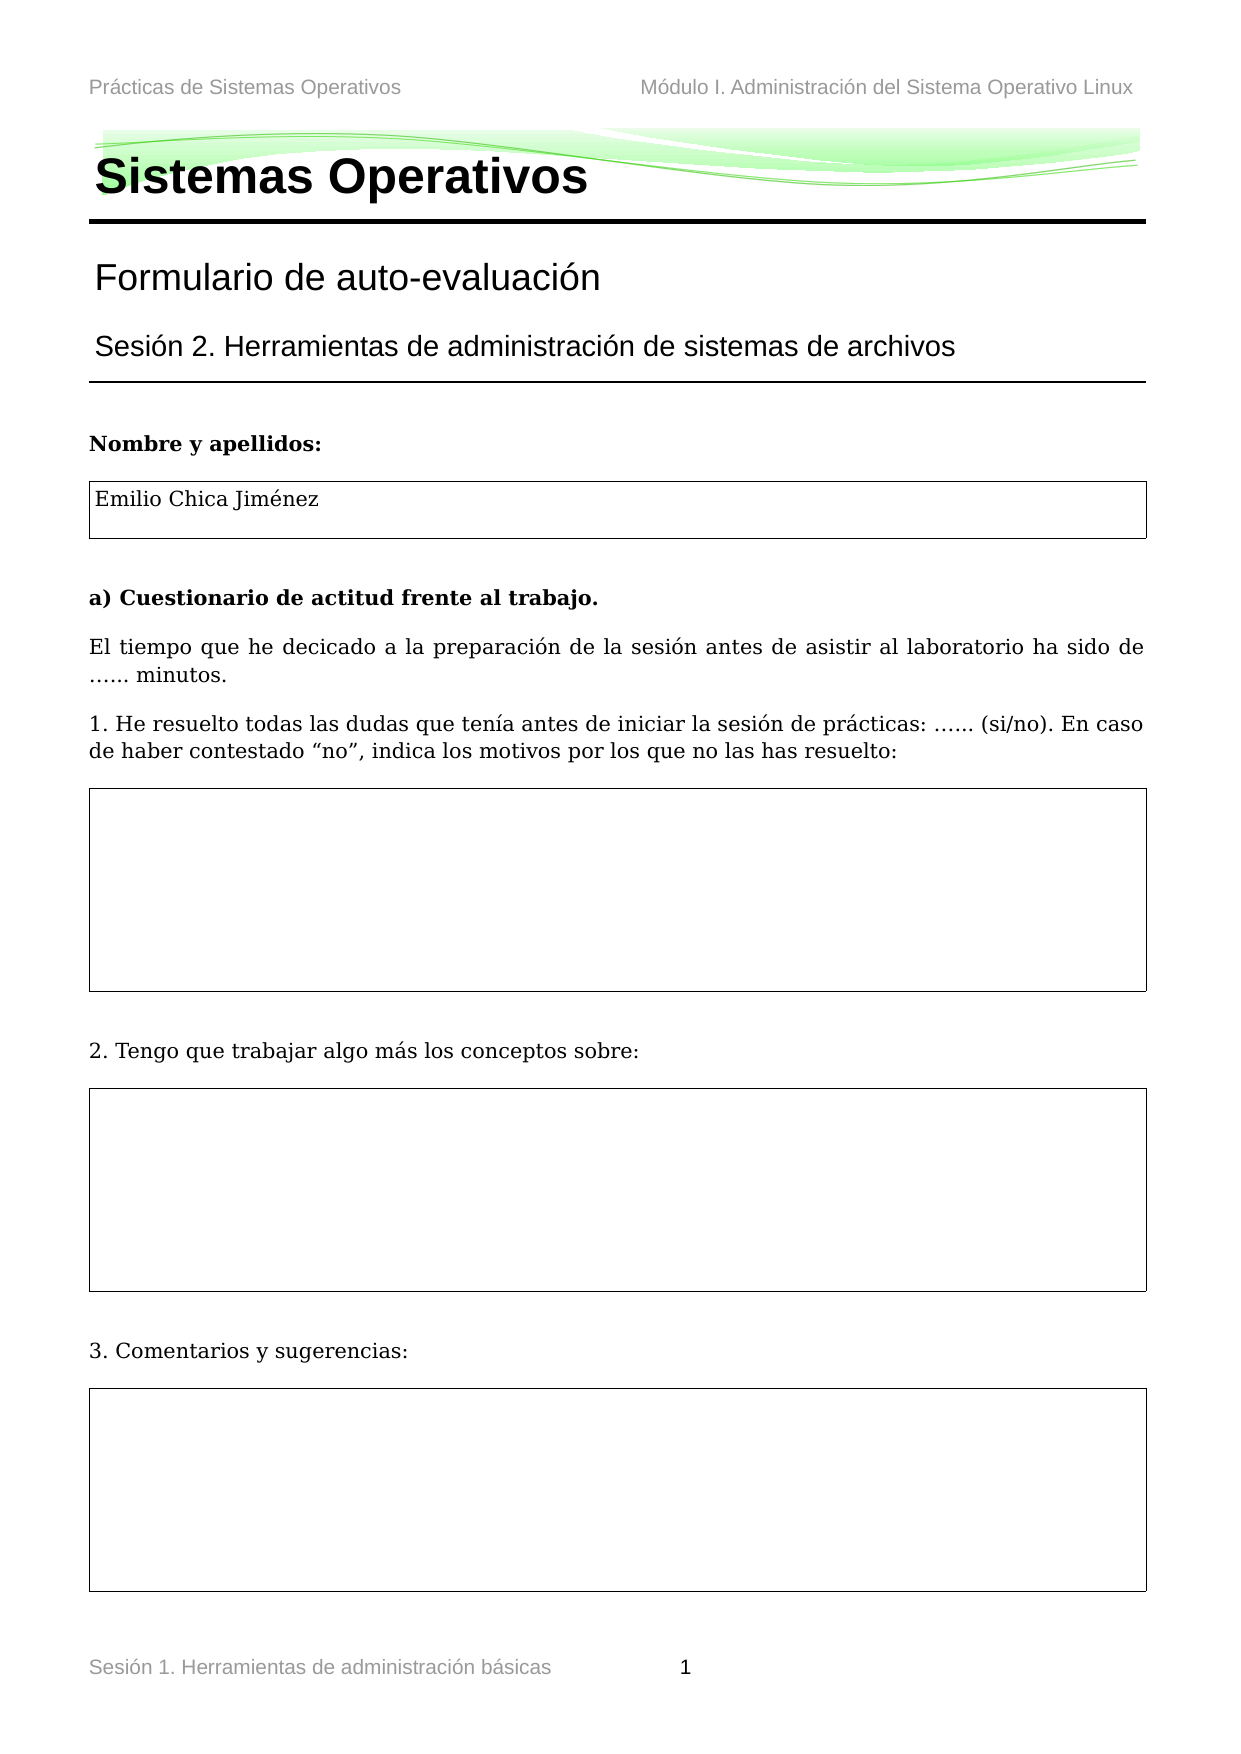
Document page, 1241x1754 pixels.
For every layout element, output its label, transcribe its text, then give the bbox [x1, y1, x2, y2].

text 2. Tengo que trabajar algo más los conceptos sobre: [89, 1039, 1146, 1064]
table_header Sistemas Operativos [89, 123, 1146, 219]
text Nombre y apellidos: [89, 432, 1146, 456]
table_header [90, 789, 1146, 991]
text El tiempo que he decicado a la preparación de la sesión antes de asistir al laboratorio ha sido de …... minutos. [89, 635, 1146, 687]
table_header Emilio Chica Jiménez [90, 482, 1146, 537]
table_header [90, 1089, 1146, 1291]
picture [376, 171, 387, 189]
table_header Formulario de auto-evaluación Sesión 2. Herramientas de administración de sistemas de archivos [89, 224, 1146, 381]
text 3. Comentarios y sugerencias: [89, 1339, 1146, 1364]
text a) Cuestionario de actitud frente al trabajo. [89, 586, 1146, 611]
table_header [90, 1389, 1146, 1591]
picture [94, 128, 1141, 195]
text 1. He resuelto todas las dudas que tenía antes de iniciar la sesión de prácticas: …... (si/no). En caso de haber contestado “no”, indica los motivos por los que no las has resuelto: [89, 712, 1146, 764]
